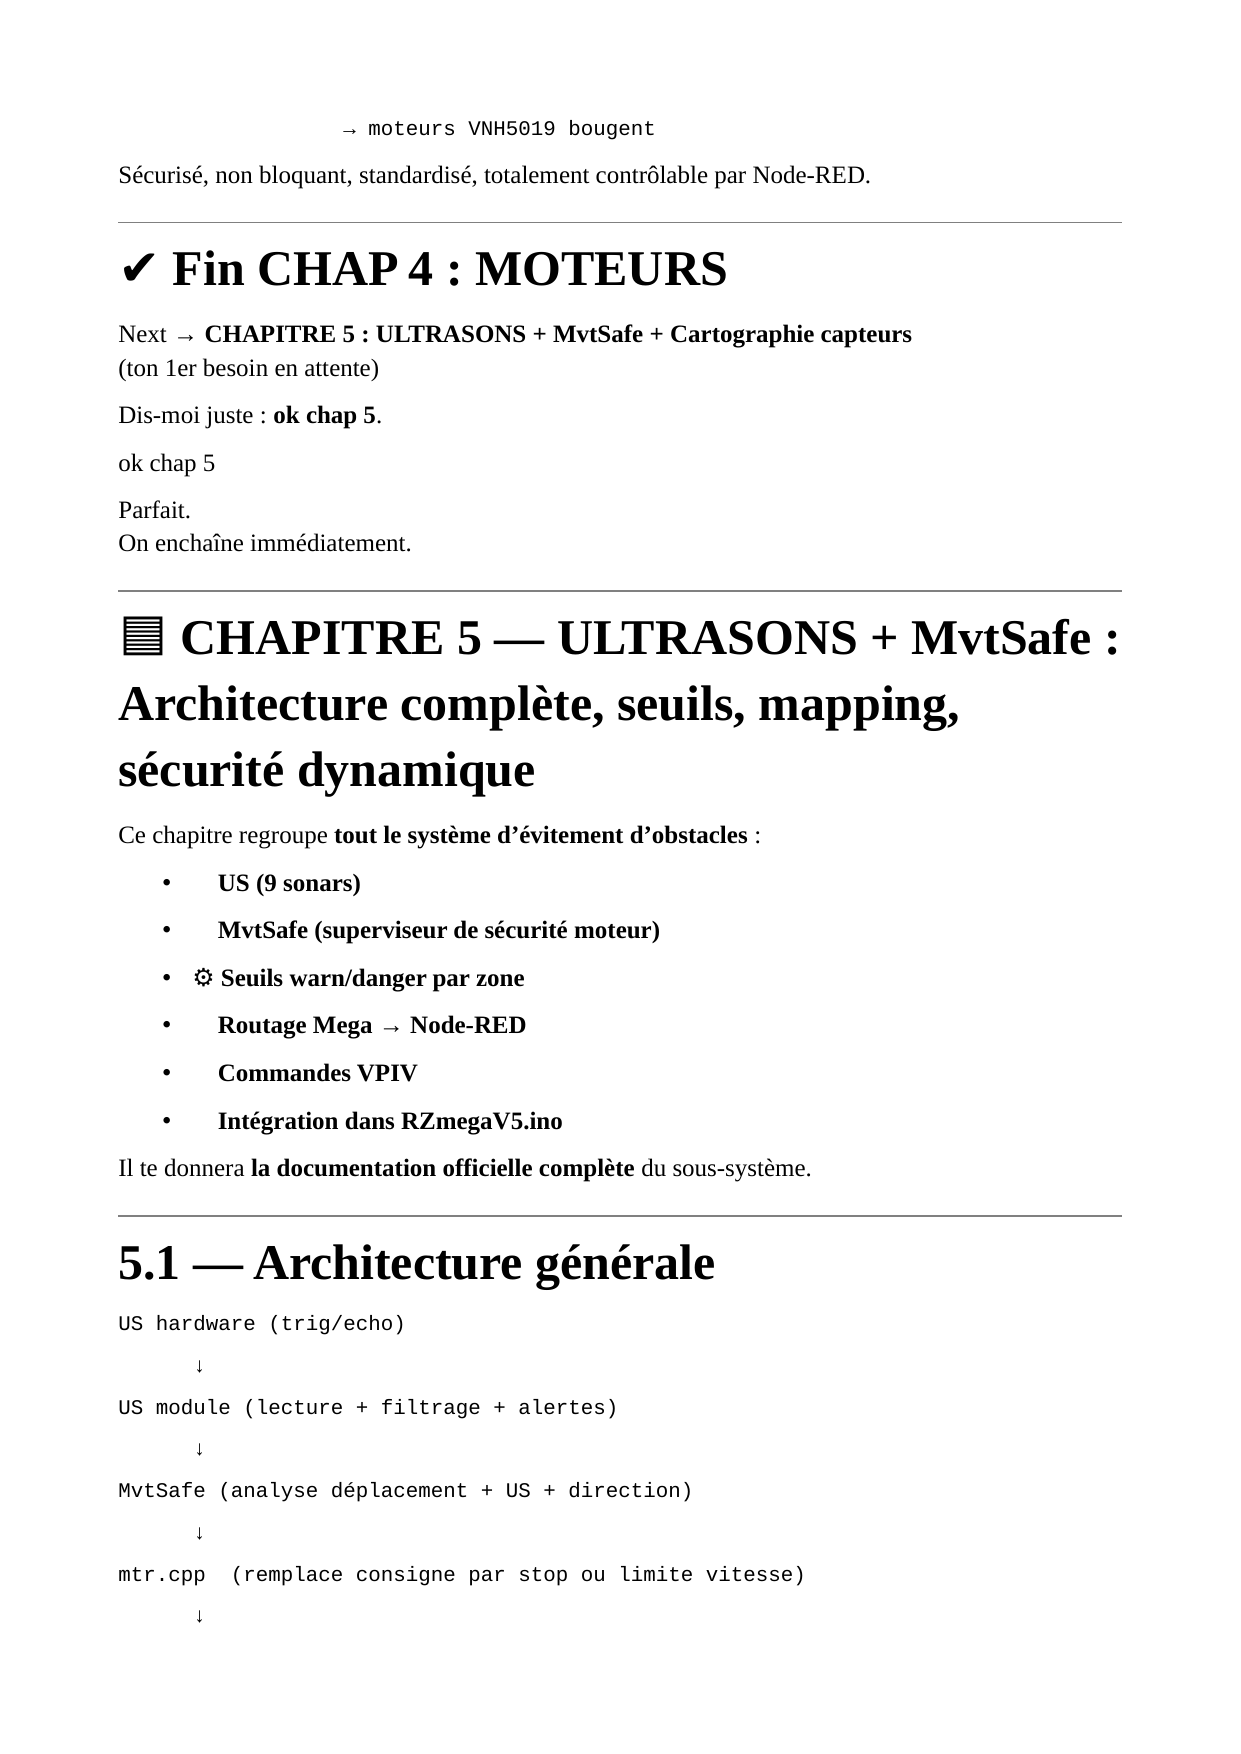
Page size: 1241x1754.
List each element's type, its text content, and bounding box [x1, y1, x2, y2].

text Ce chapitre regroupe tout le système d’évitement d’obstacles : [118, 820, 1122, 849]
text ok chap 5 [118, 448, 1122, 477]
text mtr.cpp (remplace consigne par stop ou limite vitesse) [118, 1564, 1122, 1587]
list 📡 Commandes VPIV [162, 1058, 1122, 1087]
list ⚙️ Seuils warn/danger par zone [162, 963, 1122, 992]
subtitle 🟦 CHAPITRE 5 — ULTRASONS + MvtSafe : Architecture complète, seuils, mapping, sécurité dynamique [118, 607, 1122, 797]
list 🧭 Routage Mega → Node-RED [162, 1011, 1122, 1039]
text Parfait. On enchaîne immédiatement. [118, 495, 1122, 557]
text Sécurisé, non bloquant, standardisé, totalement contrôlable par Node-RED. [118, 160, 1122, 189]
text ↓ [118, 1606, 1122, 1629]
text ↓ [118, 1355, 1122, 1378]
text US module (lecture + filtrage + alertes) [118, 1397, 1122, 1420]
text ↓ [118, 1522, 1122, 1546]
list 🔴 MvtSafe (superviseur de sécurité moteur) [162, 915, 1122, 944]
text Il te donnera la documentation officielle complète du sous-système. [118, 1153, 1122, 1182]
subtitle ✔️ Fin CHAP 4 : MOTEURS [118, 239, 1122, 296]
text → moteurs VNH5019 bougent [118, 118, 1122, 142]
text US hardware (trig/echo) [118, 1313, 1122, 1337]
text MvtSafe (analyse déplacement + US + direction) [118, 1480, 1122, 1504]
text ↓ [118, 1438, 1122, 1462]
subtitle 5.1 — Architecture générale [118, 1232, 1122, 1290]
text Dis-moi juste : ok chap 5. [118, 400, 1122, 429]
text Next → CHAPITRE 5 : ULTRASONS + MvtSafe + Cartographie capteurs (ton 1er besoin en attente) [118, 319, 1122, 381]
list 🔵 US (9 sonars) [162, 868, 1122, 897]
list 🧱 Intégration dans RZmegaV5.ino [162, 1106, 1122, 1134]
